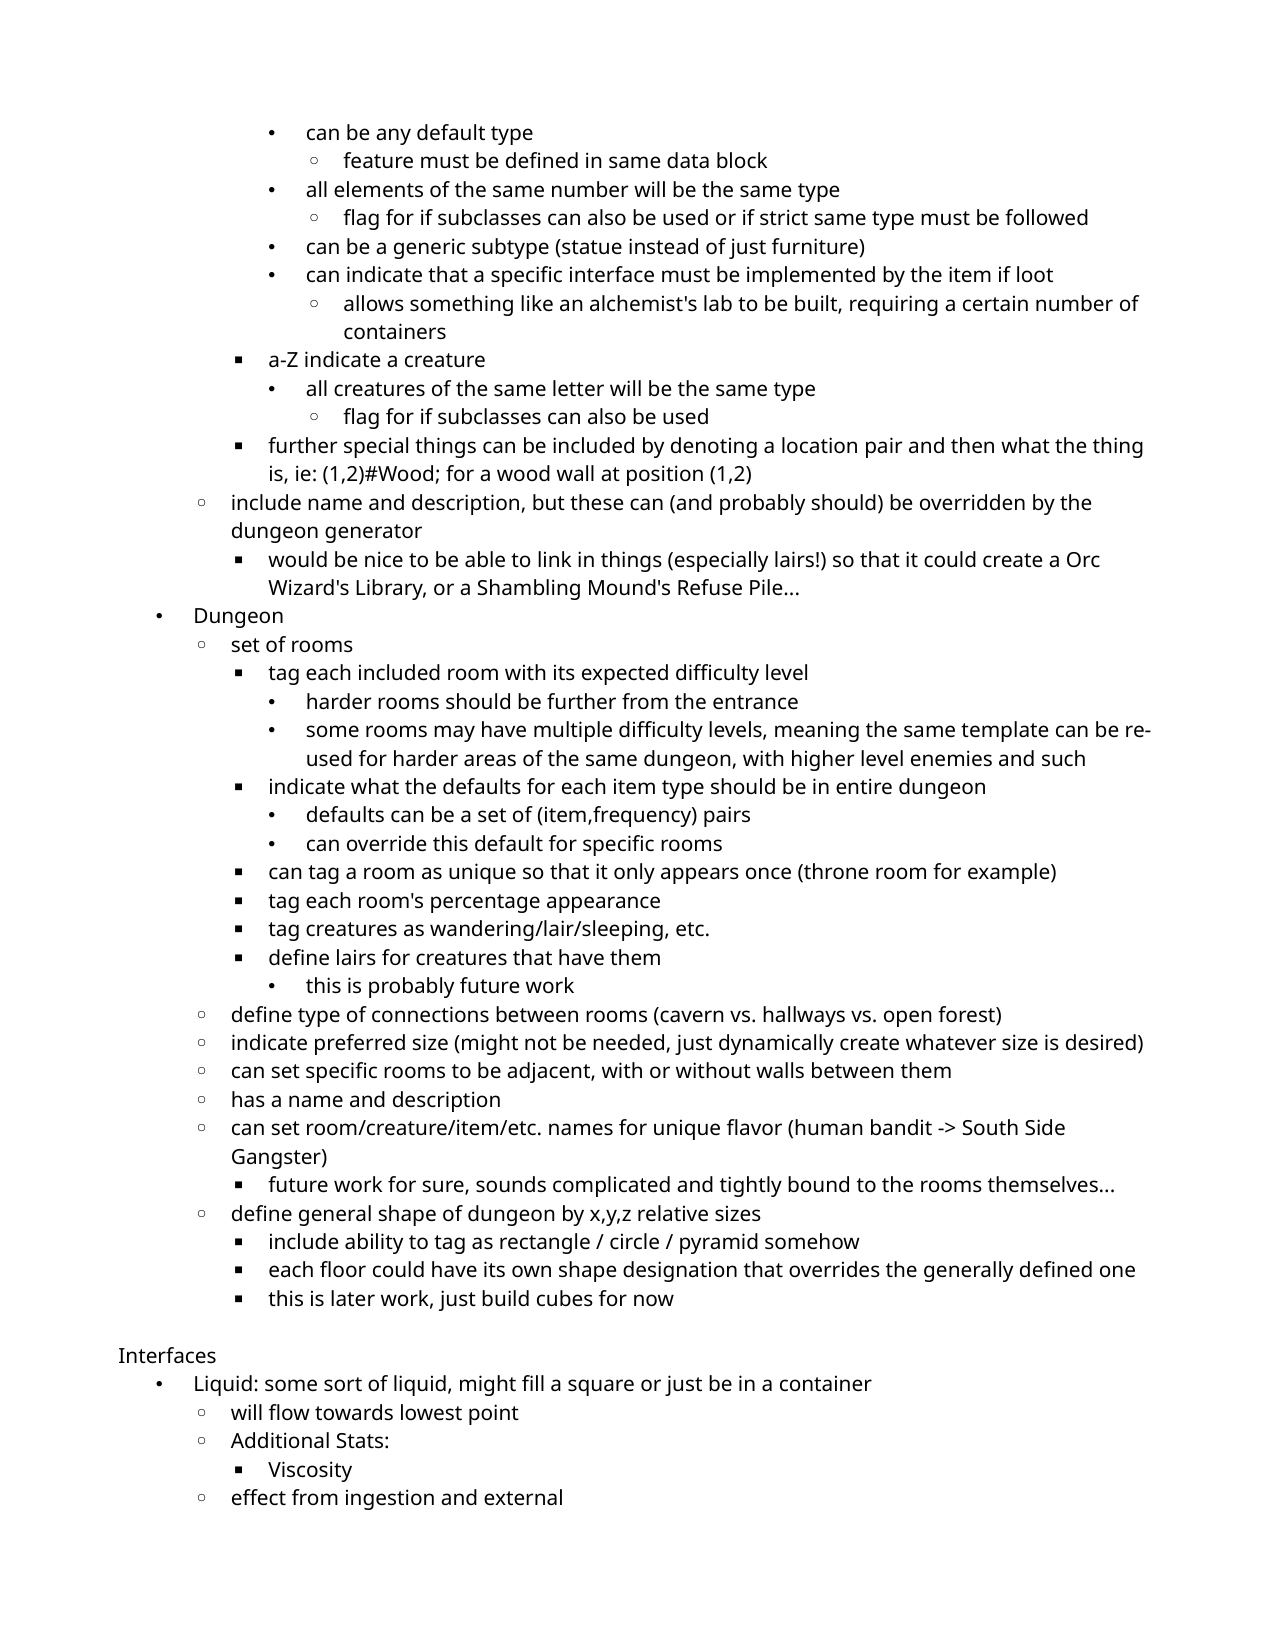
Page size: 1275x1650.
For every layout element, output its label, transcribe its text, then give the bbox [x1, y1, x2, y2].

list can tag a room as unique so that it only appears once (throne room for example) [231, 857, 1157, 886]
list Additional Stats: [193, 1426, 1157, 1455]
list flag for if subclasses can also be used [306, 402, 1157, 431]
list Viscosity [231, 1455, 1157, 1483]
list can be a generic subtype (statue instead of just furniture) [268, 232, 1157, 260]
list can be any default type [268, 118, 1157, 147]
list Dungeon [156, 602, 1157, 630]
list future work for sure, sounds complicated and tightly bound to the rooms themselves... [231, 1170, 1157, 1199]
list indicate preferred size (might not be needed, just dynamically create whatever size is desired) [193, 1028, 1157, 1057]
list all elements of the same number will be the same type [268, 175, 1157, 203]
list tag each room's percentage appearance [231, 886, 1157, 914]
list define lairs for creatures that have them [231, 943, 1157, 971]
list set of rooms [193, 630, 1157, 658]
list feature must be defined in same data block [306, 147, 1157, 175]
list each floor could have its own shape designation that overrides the generally defined one [231, 1256, 1157, 1284]
list tag creatures as wandering/lair/sleeping, etc. [231, 914, 1157, 943]
list include name and description, but these can (and probably should) be overridden by the dungeon generator [193, 488, 1157, 545]
list can set room/creature/item/etc. names for unique flavor (human bandit -> South Side Gangster) [193, 1113, 1157, 1170]
list effect from ingestion and external [193, 1483, 1157, 1512]
list flag for if subclasses can also be used or if strict same type must be followed [306, 203, 1157, 232]
list would be nice to be able to link in things (especially lairs!) so that it could create a Orc Wizard's Library, or a Shambling Mound's Refuse Pile... [231, 545, 1157, 602]
list all creatures of the same letter will be the same type [268, 374, 1157, 402]
list has a name and description [193, 1085, 1157, 1113]
list can indicate that a specific interface must be implemented by the item if loot [268, 260, 1157, 289]
list this is later work, just build cubes for now [231, 1284, 1157, 1312]
list include ability to tag as rectangle / circle / pyramid somehow [231, 1227, 1157, 1256]
list harder rooms should be further from the entrance [268, 687, 1157, 715]
list indicate what the defaults for each item type should be in entire dungeon [231, 772, 1157, 801]
list tag each included room with its expected difficulty level [231, 658, 1157, 687]
list can set specific rooms to be adjacent, with or without walls between them [193, 1057, 1157, 1085]
list define general shape of dungeon by x,y,z relative sizes [193, 1199, 1157, 1227]
list will flow towards lowest point [193, 1398, 1157, 1426]
list define type of connections between rooms (cavern vs. hallways vs. open forest) [193, 1000, 1157, 1028]
list allows something like an alchemist's lab to be built, requiring a certain number of containers [306, 289, 1157, 346]
list can override this default for specific rooms [268, 829, 1157, 857]
list Liquid: some sort of liquid, might fill a square or just be in a container [156, 1369, 1157, 1398]
list defaults can be a set of (item,frequency) pairs [268, 801, 1157, 829]
list a-Z indicate a creature [231, 346, 1157, 374]
text Interfaces [118, 1341, 1157, 1369]
list this is probably future work [268, 971, 1157, 1000]
list some rooms may have multiple difficulty levels, meaning the same template can be re-used for harder areas of the same dungeon, with higher level enemies and such [268, 715, 1157, 772]
list further special things can be included by denoting a location pair and then what the thing is, ie: (1,2)#Wood; for a wood wall at position (1,2) [231, 431, 1157, 488]
